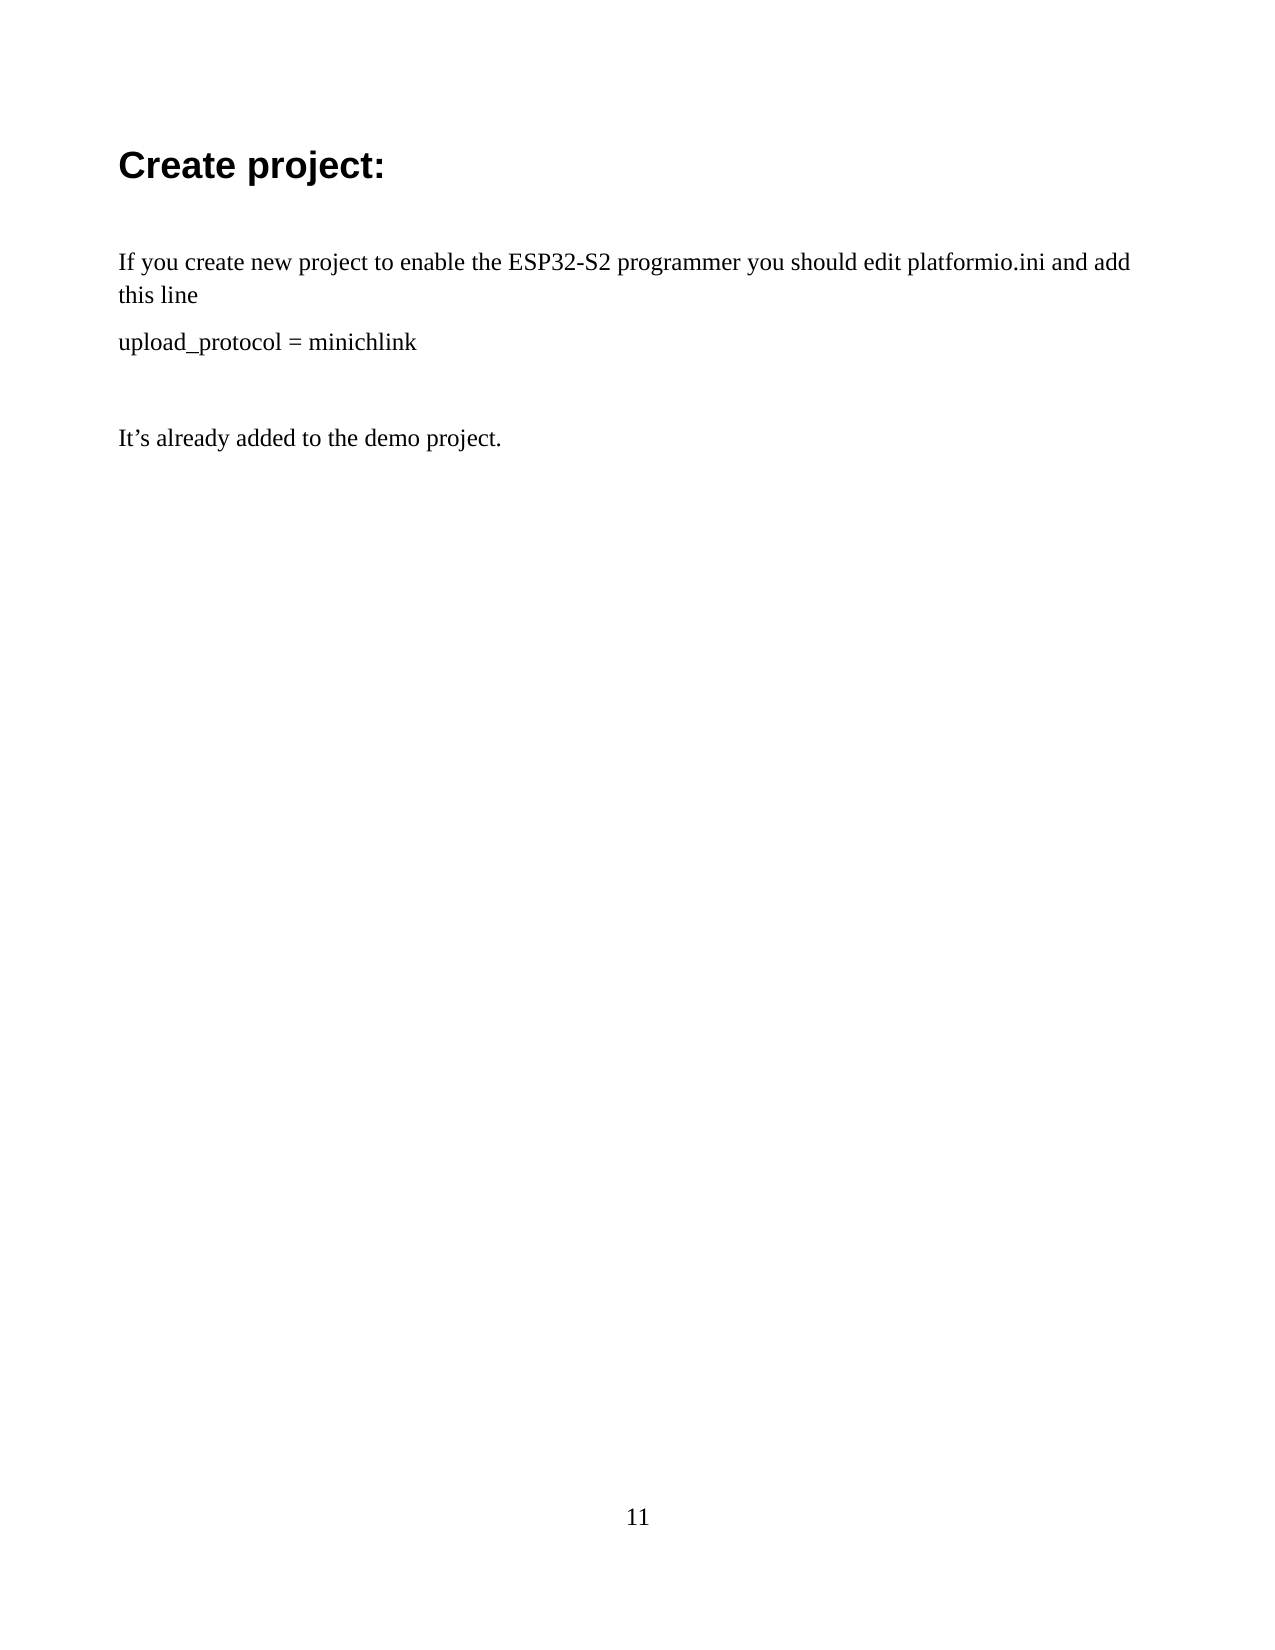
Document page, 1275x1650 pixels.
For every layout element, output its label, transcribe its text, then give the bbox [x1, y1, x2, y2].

text upload_protocol = minichlink [118, 327, 1157, 356]
subtitle Create project: [118, 143, 1157, 187]
text It’s already added to the demo project. [118, 423, 1157, 451]
text If you create new project to enable the ESP32-S2 programmer you should edit platformio.ini and add this line [118, 247, 1157, 309]
